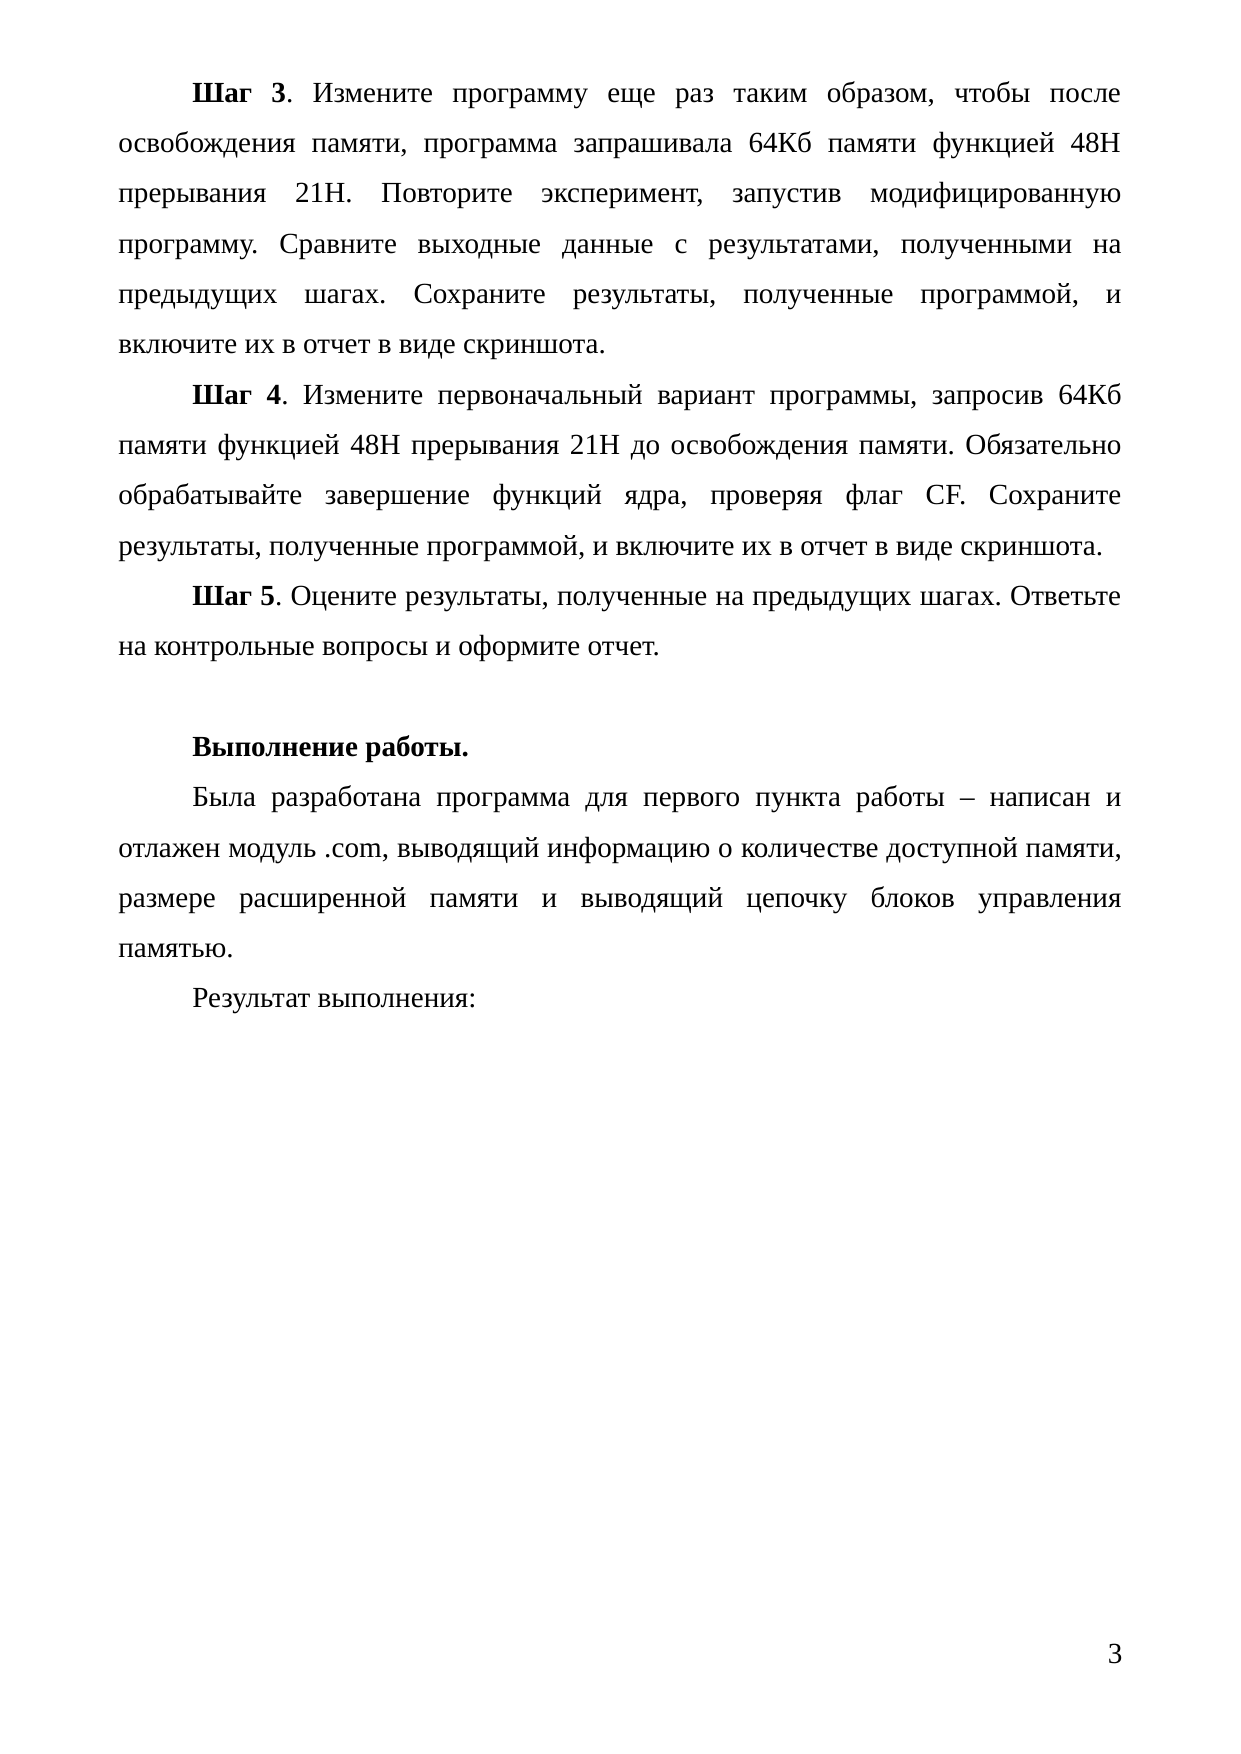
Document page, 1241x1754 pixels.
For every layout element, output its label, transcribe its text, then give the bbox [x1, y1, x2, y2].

text Была разработана программа для первого пункта работы – написан и отлажен модуль .com, выводящий информацию о количестве доступной памяти, размере расширенной памяти и выводящий цепочку блоков управления памятью. [118, 779, 1122, 964]
text Шаг 4. Измените первоначальный вариант программы, запросив 64Кб памяти функцией 48H прерывания 21H до освобождения памяти. Обязательно обрабатывайте завершение функций ядра, проверяя флаг CF. Сохраните результаты, полученные программой, и включите их в отчет в виде скриншота. [118, 377, 1122, 561]
text Шаг 5. Оцените результаты, полученные на предыдущих шагах. Ответьте на контрольные вопросы и оформите отчет. [118, 578, 1122, 662]
subtitle Выполнение работы. [118, 729, 1122, 763]
text Результат выполнения: [118, 981, 1122, 1014]
text Шаг 3. Измените программу еще раз таким образом, чтобы после освобождения памяти, программа запрашивала 64Кб памяти функцией 48H прерывания 21H. Повторите эксперимент, запустив модифицированную программу. Сравните выходные данные с результатами, полученными на предыдущих шагах. Сохраните результаты, полученные программой, и включите их в отчет в виде скриншота. [118, 75, 1122, 360]
